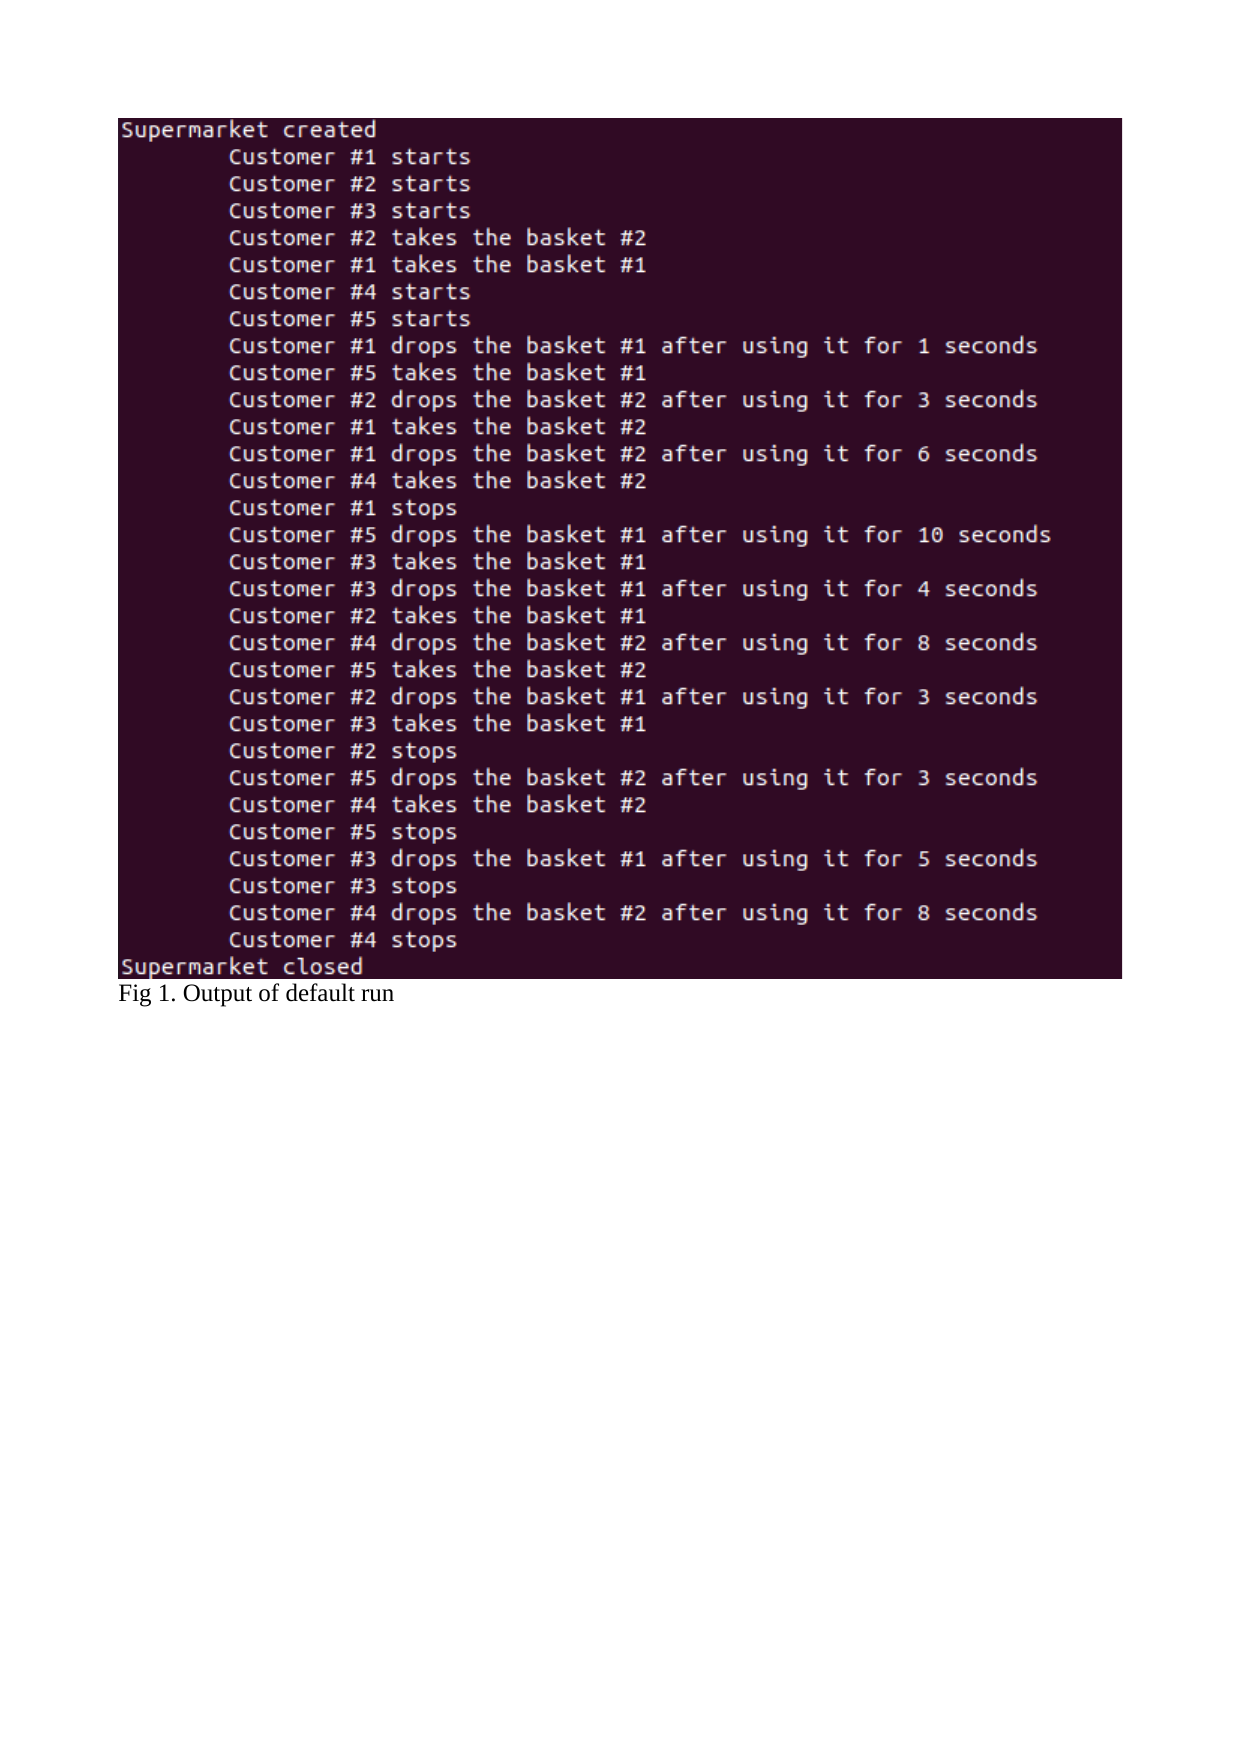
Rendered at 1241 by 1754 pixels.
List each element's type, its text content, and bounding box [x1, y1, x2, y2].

picture [118, 118, 1123, 979]
text Fig 1. Output of default run [118, 979, 1122, 1007]
